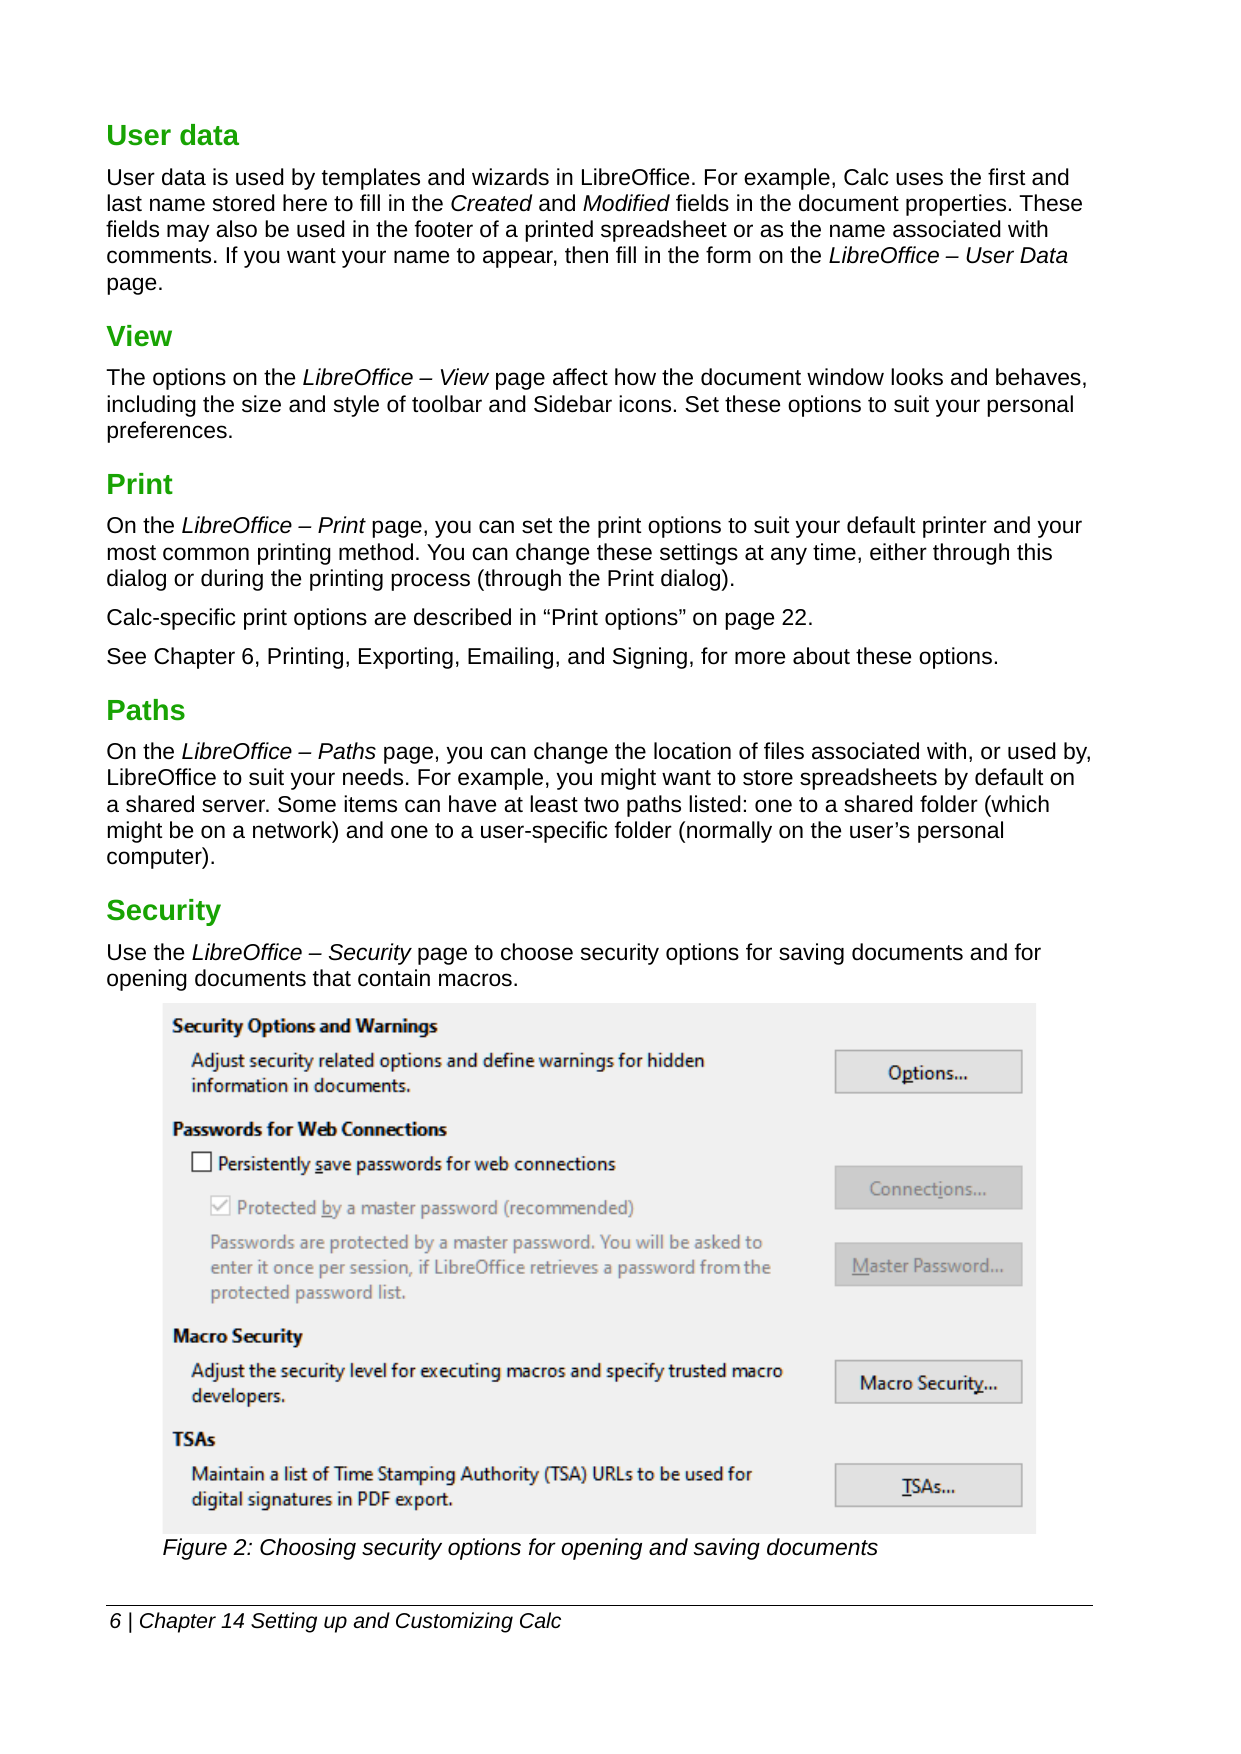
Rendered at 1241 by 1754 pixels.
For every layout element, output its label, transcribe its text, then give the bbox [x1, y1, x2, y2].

subtitle Print [106, 467, 1093, 500]
text See Chapter 6, Printing, Exporting, Emailing, and Signing, for more about these options. [106, 643, 1093, 669]
picture [162, 1003, 1037, 1534]
text On the LibreOffice – Paths page, you can change the location of files associated with, or used by, LibreOffice to suit your needs. For example, you might want to store spreadsheets by default on a shared server. Some items can have at least two paths listed: one to a shared folder (which might be on a network) and one to a user-specific folder (normally on the user’s personal computer). [106, 738, 1093, 870]
text Figure 2: Choosing security options for opening and saving documents [162, 1534, 1036, 1560]
text The options on the LibreOffice – View page affect how the document window looks and behaves, including the size and style of toolbar and Sidebar icons. Set these options to suit your personal preferences. [106, 364, 1093, 443]
subtitle View [106, 319, 1093, 352]
list User data is used by templates and wizards in LibreOffice. For example, Calc uses the first and last name stored here to fill in the Created and Modified fields in the document properties. These fields may also be used in the footer of a printed spreadsheet or as the name associated with comments. If you want your name to appear, then fill in the form on the LibreOffice – User Data page. [106, 163, 1093, 295]
subtitle User data [106, 118, 1093, 152]
text Calc-specific print options are described in “Print options” on page 22. [106, 604, 1093, 630]
text On the LibreOffice – Print page, you can set the print options to suit your default printer and your most common printing method. You can change these settings at any time, either through this dialog or during the printing process (through the Print dialog). [106, 512, 1093, 591]
subtitle Paths [106, 693, 1093, 726]
subtitle Security [106, 893, 1093, 927]
text Use the LibreOffice – Security page to choose security options for saving documents and for opening documents that contain macros. [106, 939, 1093, 991]
